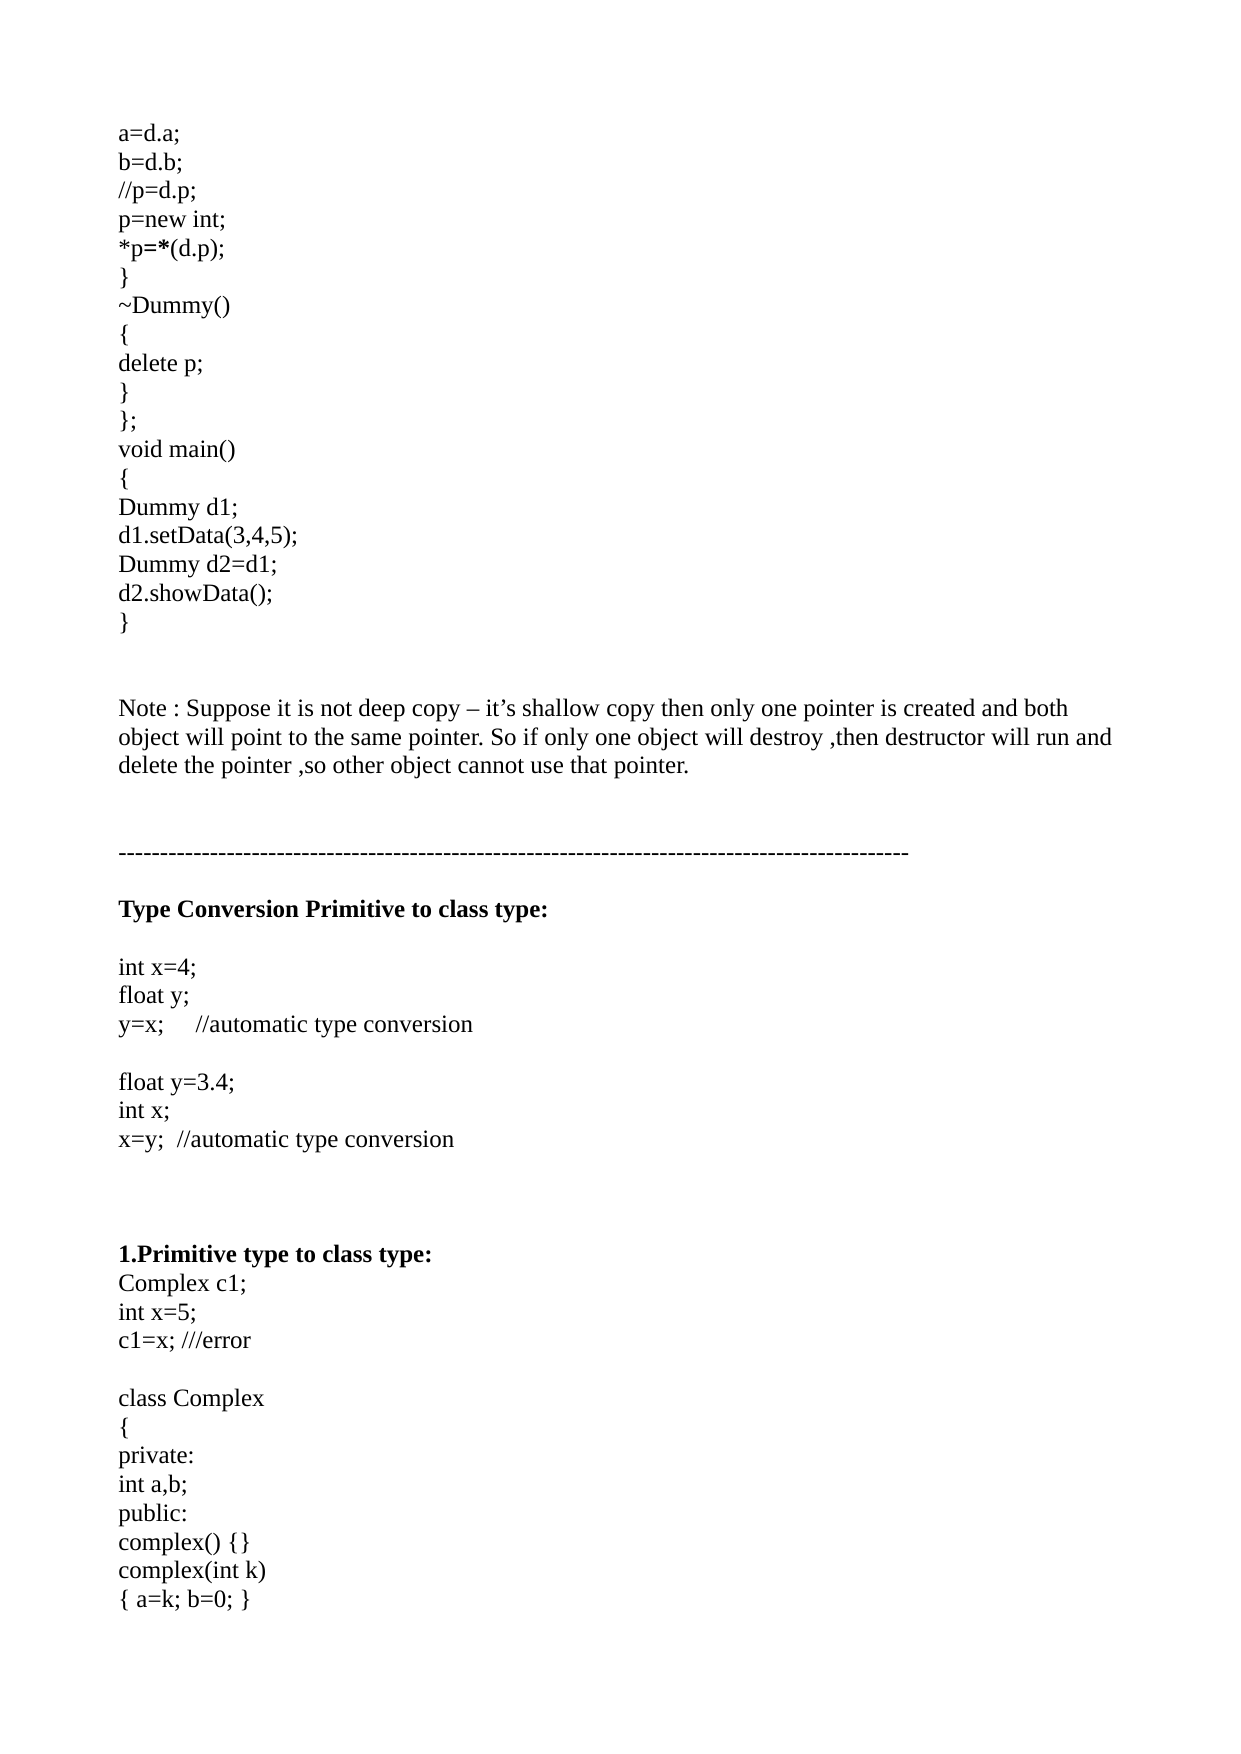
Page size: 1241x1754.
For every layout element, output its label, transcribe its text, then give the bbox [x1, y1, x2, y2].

text d1.setData(3,4,5); [118, 521, 1122, 549]
text } [118, 262, 1122, 291]
text private: [118, 1441, 1122, 1469]
text Complex c1; [118, 1268, 1122, 1297]
text int x=5; [118, 1297, 1122, 1326]
text y=x; //automatic type conversion [118, 1009, 1122, 1038]
text float y=3.4; [118, 1067, 1122, 1096]
text }; [118, 406, 1122, 434]
text complex(int k) [118, 1556, 1122, 1584]
text x=y; //automatic type conversion [118, 1124, 1122, 1153]
text int x=4; [118, 952, 1122, 981]
text Dummy d1; [118, 492, 1122, 521]
text p=new int; [118, 204, 1122, 233]
text int x; [118, 1096, 1122, 1124]
text class Complex [118, 1383, 1122, 1412]
text ----------------------------------------------------------------------------------------------- [118, 837, 1122, 866]
text //p=d.p; [118, 176, 1122, 204]
text Dummy d2=d1; [118, 549, 1122, 578]
text 1.Primitive type to class type: [118, 1239, 1122, 1268]
text } [118, 377, 1122, 406]
text } [118, 607, 1122, 636]
text Note : Suppose it is not deep copy – it’s shallow copy then only one pointer is created and both object will point to the same pointer. So if only one object will destroy ,then destructor will run and delete the pointer ,so other object cannot use that pointer. [118, 693, 1122, 779]
text *p=*(d.p); [118, 233, 1122, 262]
text complex() {} [118, 1527, 1122, 1556]
text c1=x; ///error [118, 1326, 1122, 1354]
text b=d.b; [118, 147, 1122, 176]
text delete p; [118, 348, 1122, 377]
text int a,b; [118, 1469, 1122, 1498]
text { [118, 463, 1122, 492]
text ~Dummy() [118, 291, 1122, 319]
text a=d.a; [118, 118, 1122, 147]
text { [118, 1412, 1122, 1441]
text public: [118, 1498, 1122, 1527]
text { [118, 319, 1122, 348]
text void main() [118, 434, 1122, 463]
text d2.showData(); [118, 578, 1122, 607]
text float y; [118, 981, 1122, 1009]
text Type Conversion Primitive to class type: [118, 894, 1122, 923]
text { a=k; b=0; } [118, 1584, 1122, 1613]
